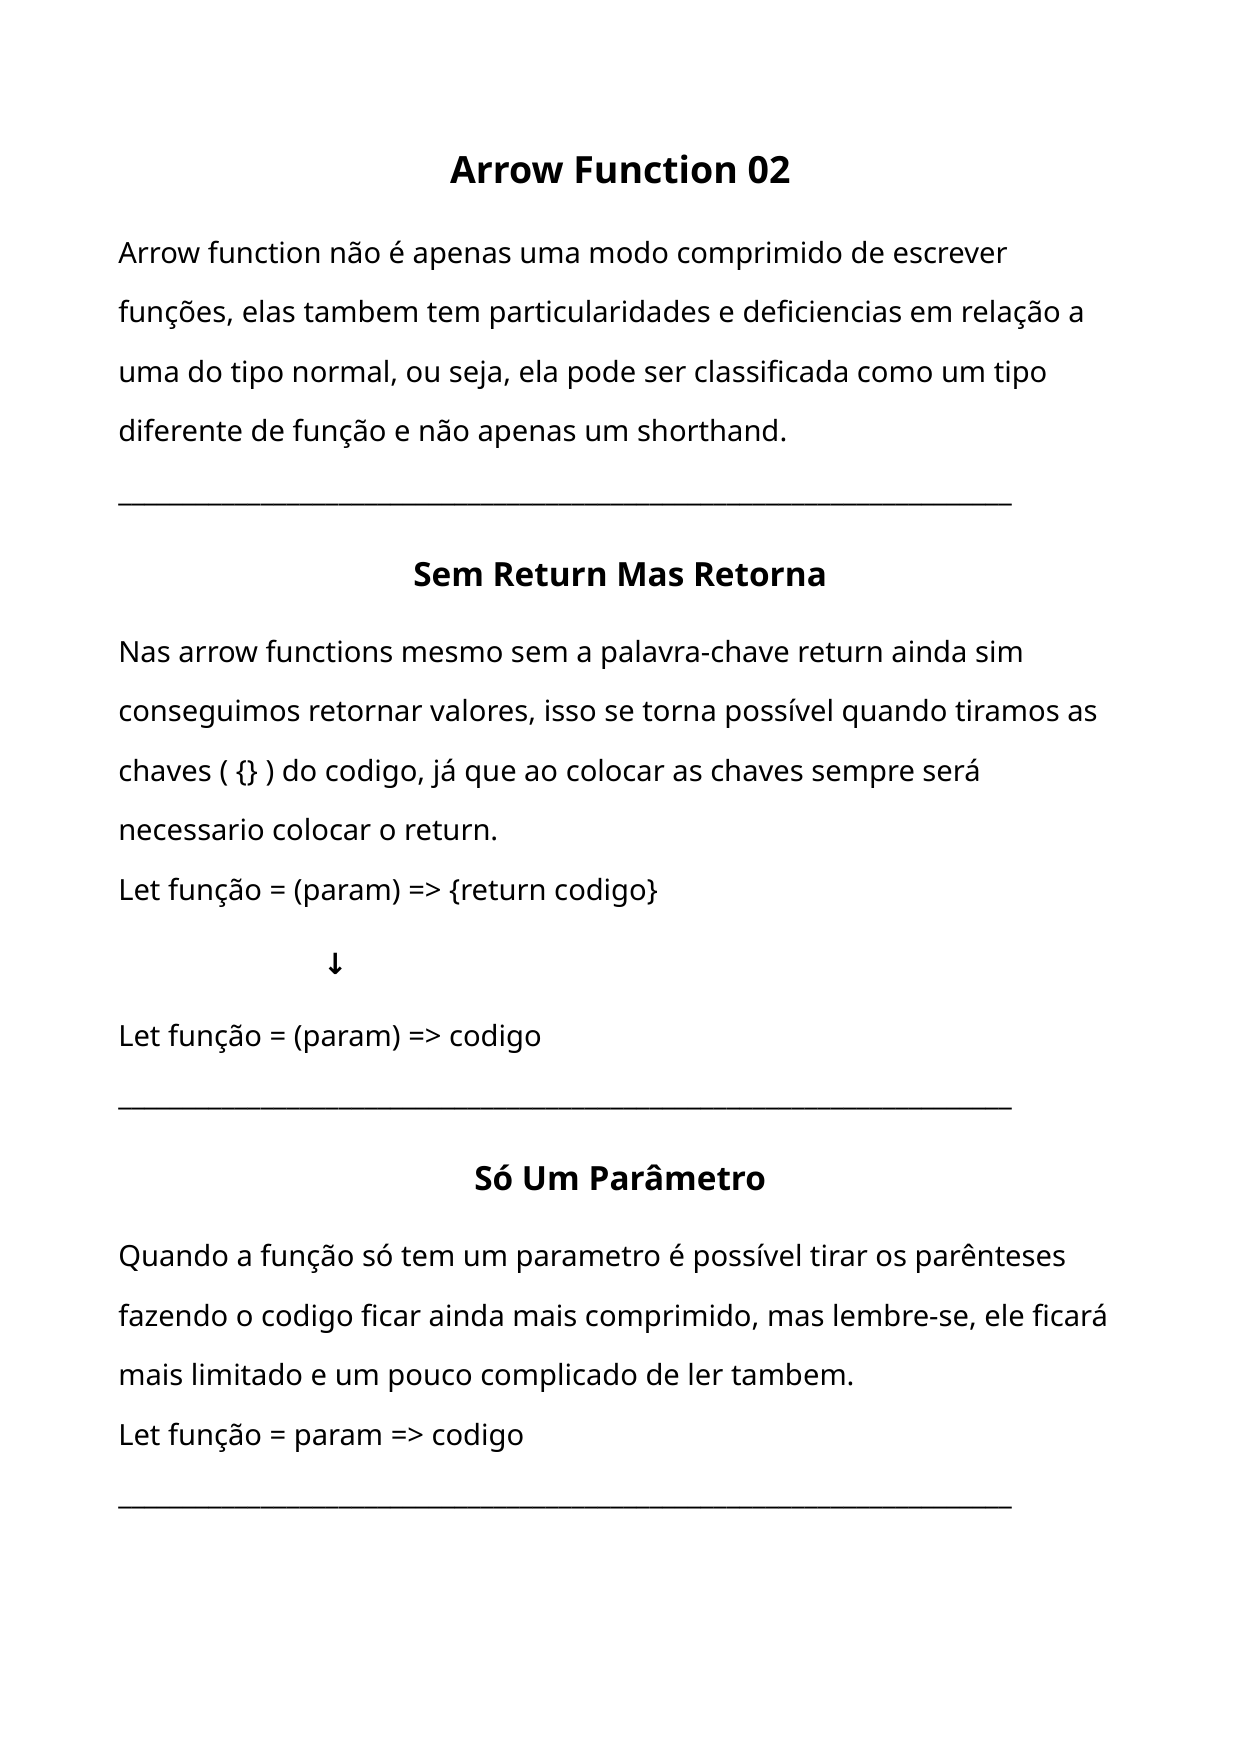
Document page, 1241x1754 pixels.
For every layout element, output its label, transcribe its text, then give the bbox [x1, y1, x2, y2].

text Let função = (param) => {return codigo} [118, 869, 1122, 909]
subtitle Só Um Parâmetro [118, 1155, 1122, 1200]
text Arrow function não é apenas uma modo comprimido de escrever funções, elas tambem tem particularidades e deficiencias em relação a uma do tipo normal, ou seja, ela pode ser classificada como um tipo diferente de função e não apenas um shorthand. [118, 232, 1122, 450]
text Quando a função só tem um parametro é possível tirar os parênteses fazendo o codigo ficar ainda mais comprimido, mas lembre-se, ele ficará mais limitado e um pouco complicado de ler tambem. [118, 1235, 1122, 1394]
subtitle Arrow Function 02 [118, 143, 1122, 194]
subtitle ↓ [118, 943, 1122, 983]
text Let função = param => codigo [118, 1414, 1122, 1453]
subtitle Sem Return Mas Retorna [118, 550, 1122, 596]
text _____________________________________________________________________ [118, 1074, 1122, 1114]
text _____________________________________________________________________ [118, 470, 1122, 510]
text Let função = (param) => codigo [118, 1015, 1122, 1055]
text Nas arrow functions mesmo sem a palavra-chave return ainda sim conseguimos retornar valores, isso se torna possível quando tiramos as chaves ( {} ) do codigo, já que ao colocar as chaves sempre será necessario colocar o return. [118, 631, 1122, 849]
text _____________________________________________________________________ [118, 1473, 1122, 1513]
